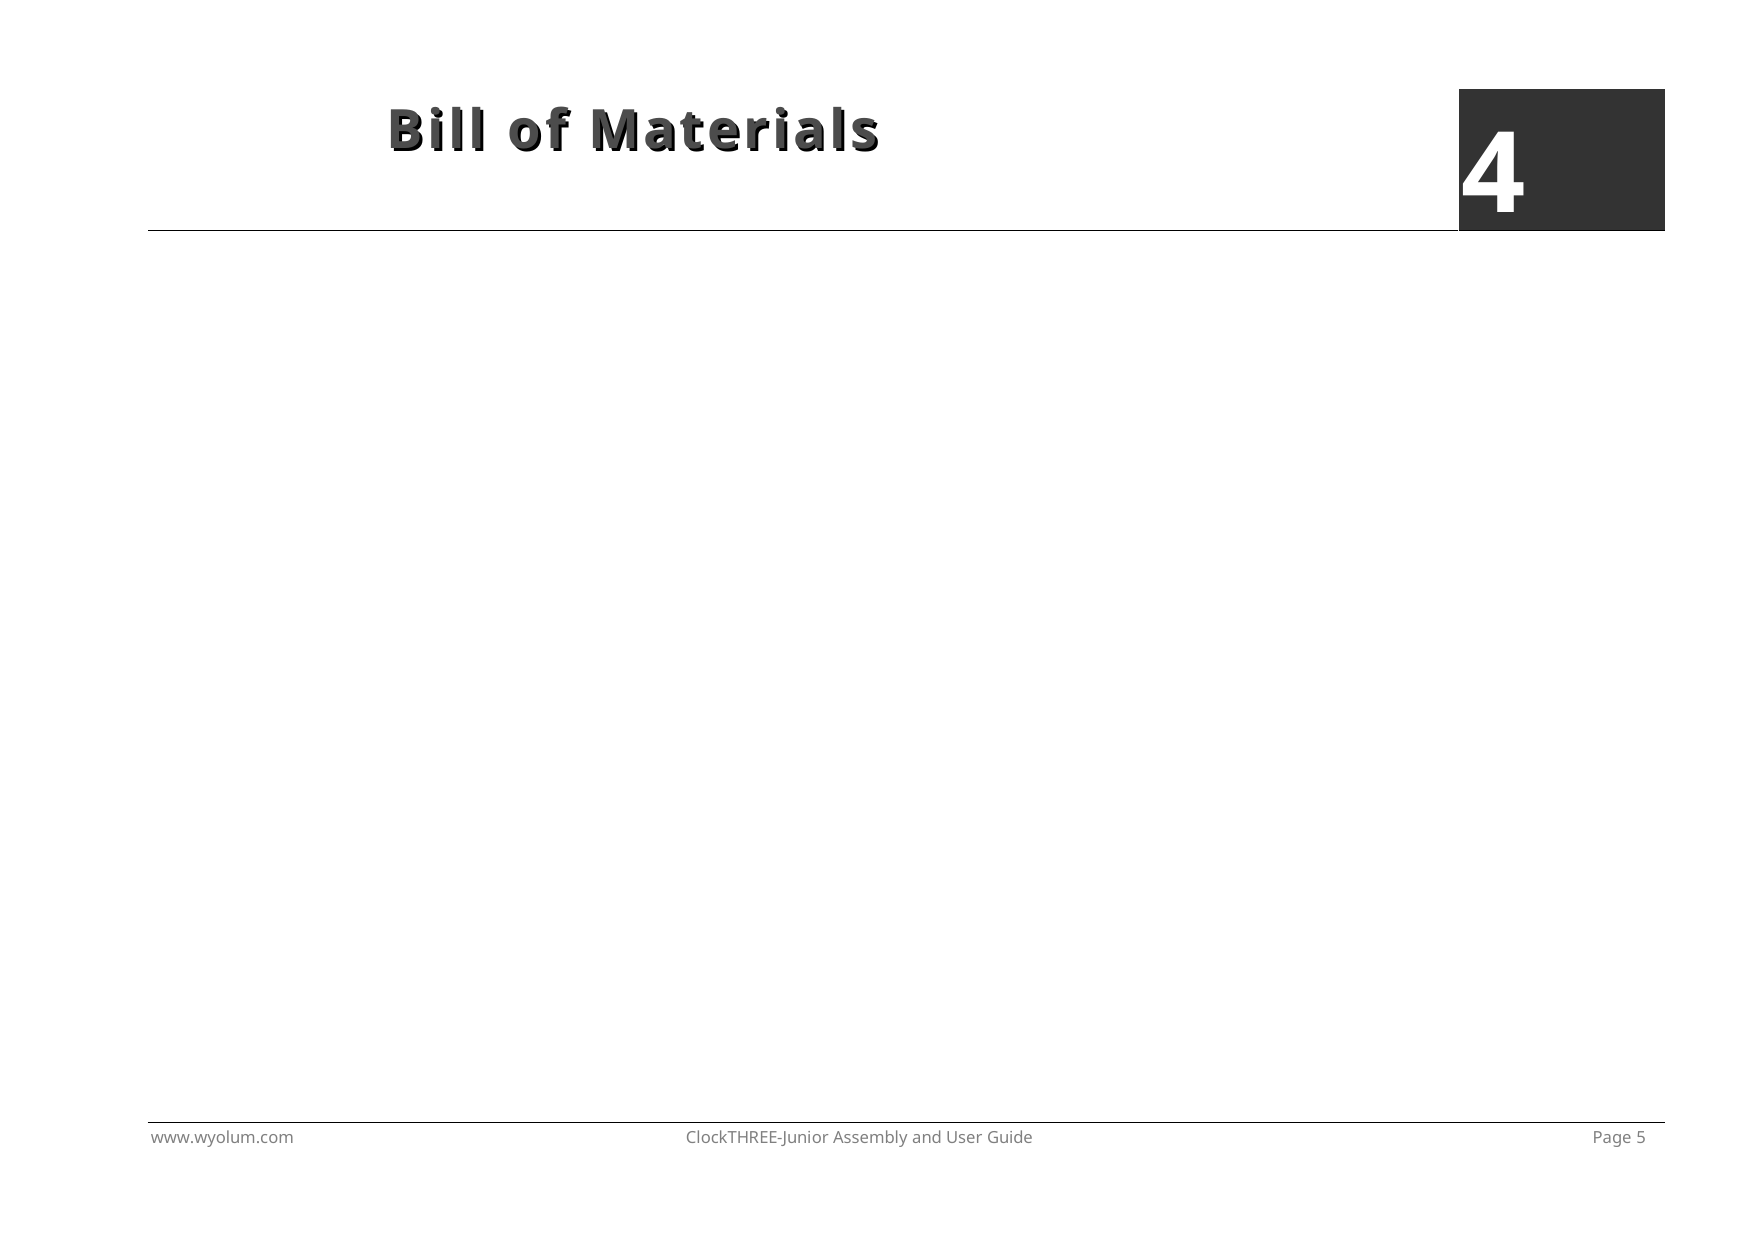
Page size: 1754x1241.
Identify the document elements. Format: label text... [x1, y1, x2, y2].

table_header 4 [1459, 89, 1665, 230]
table_cell [354, 183, 1458, 230]
table_header Bill of Materials [354, 89, 1458, 183]
table_cell [148, 183, 354, 230]
table_header [148, 89, 354, 183]
